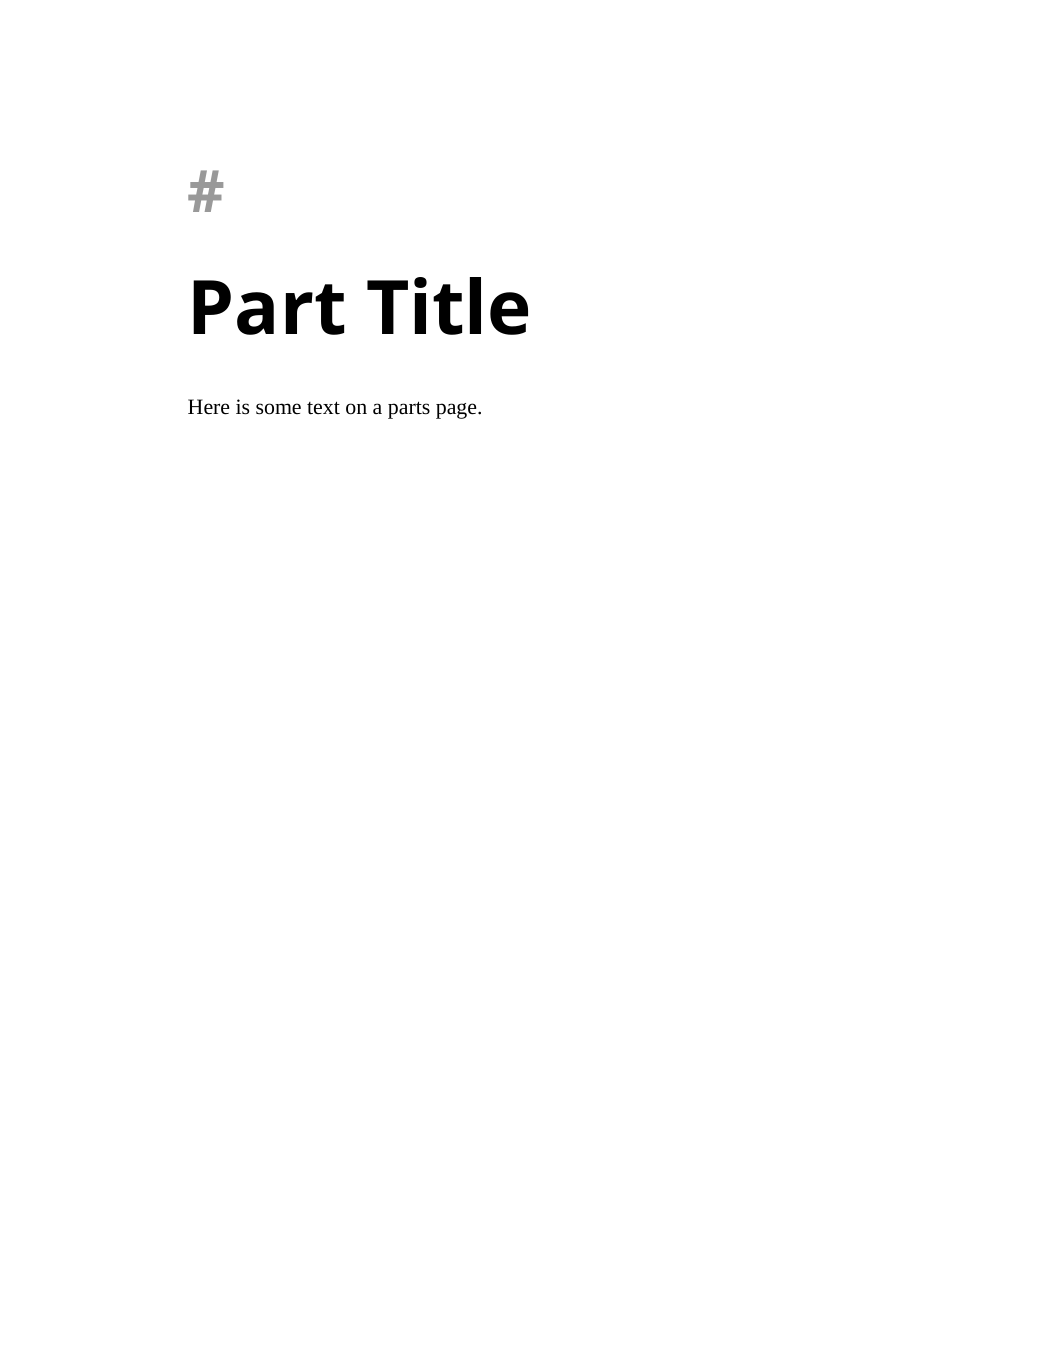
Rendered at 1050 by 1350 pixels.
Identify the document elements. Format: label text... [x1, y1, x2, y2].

text Part Title [187, 254, 937, 357]
text # [187, 150, 937, 229]
text Here is some text on a parts page. [187, 394, 937, 419]
